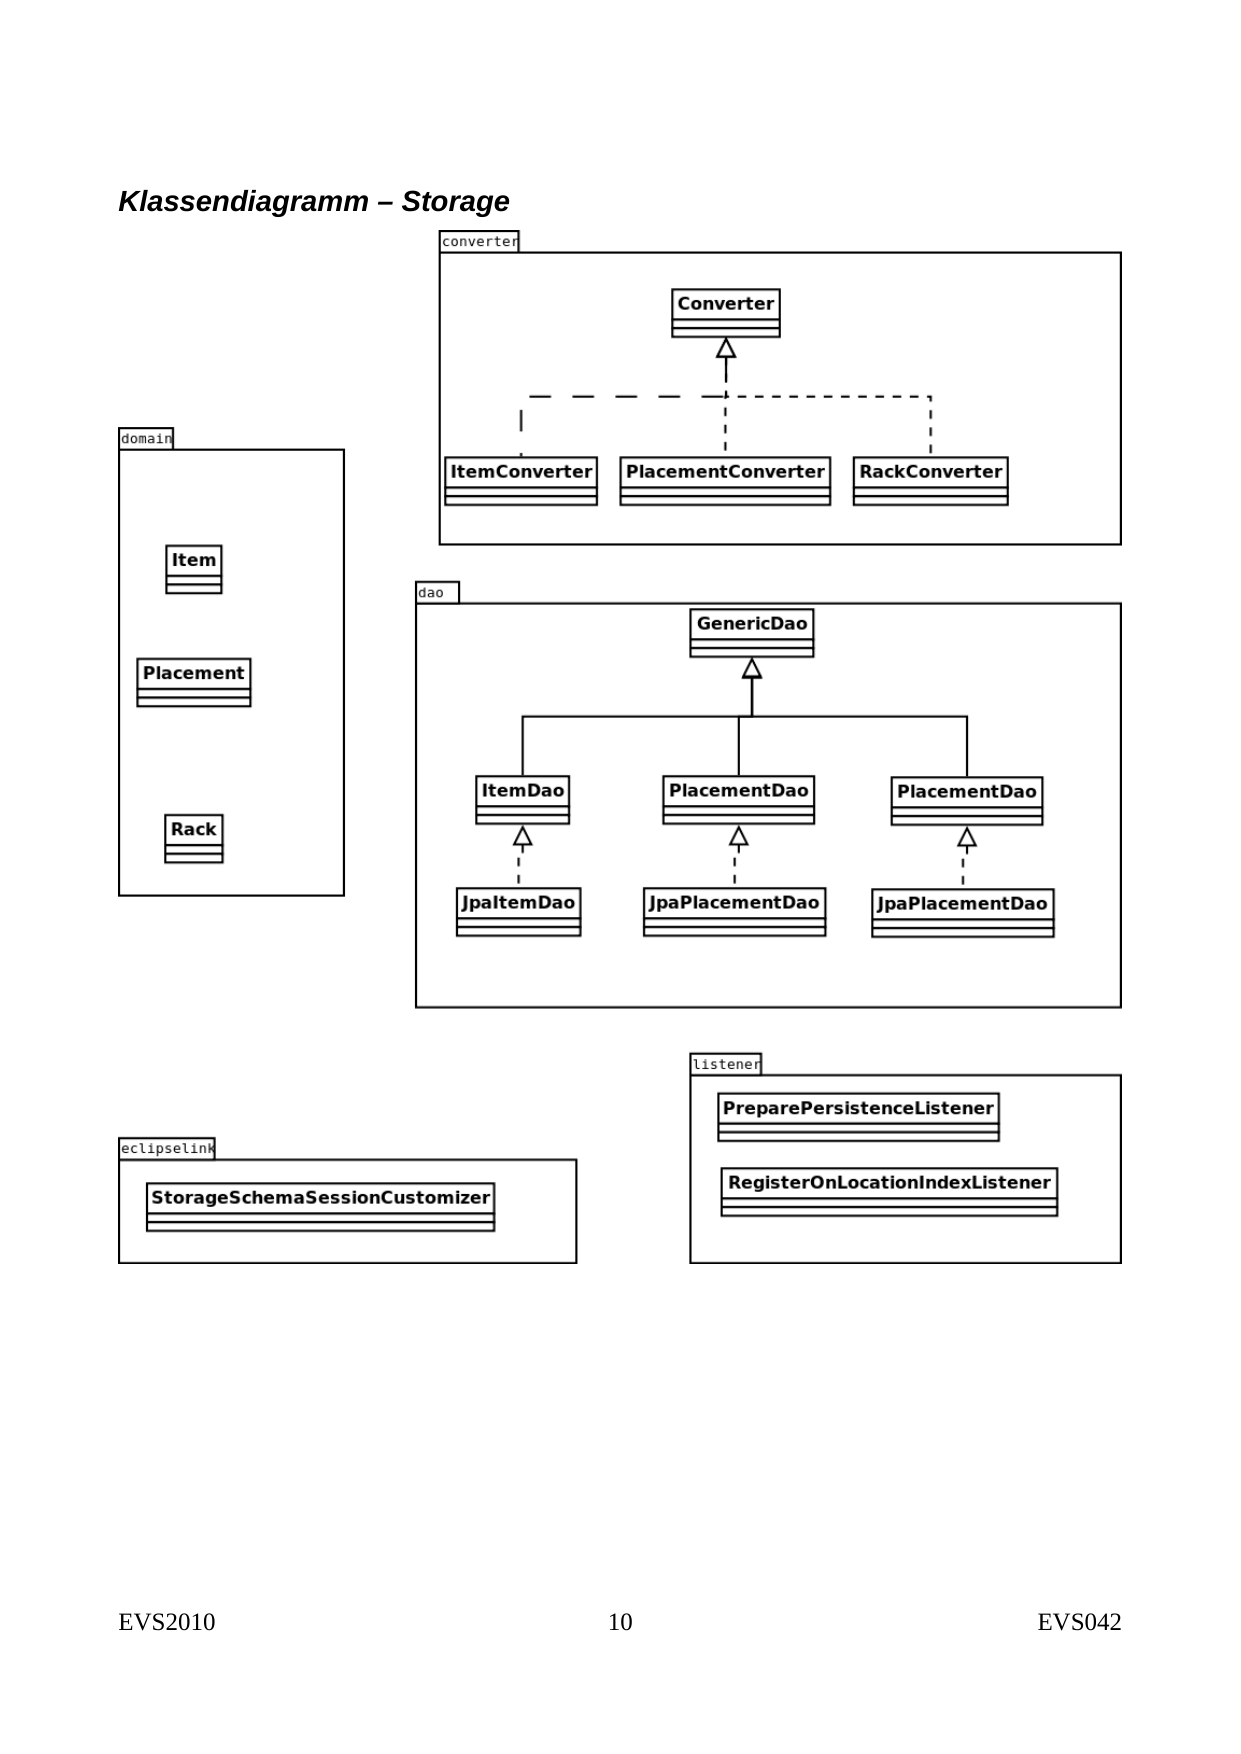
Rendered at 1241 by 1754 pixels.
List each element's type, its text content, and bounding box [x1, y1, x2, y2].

picture [118, 230, 1122, 1264]
subtitle Klassendiagramm – Storage [118, 184, 1122, 218]
